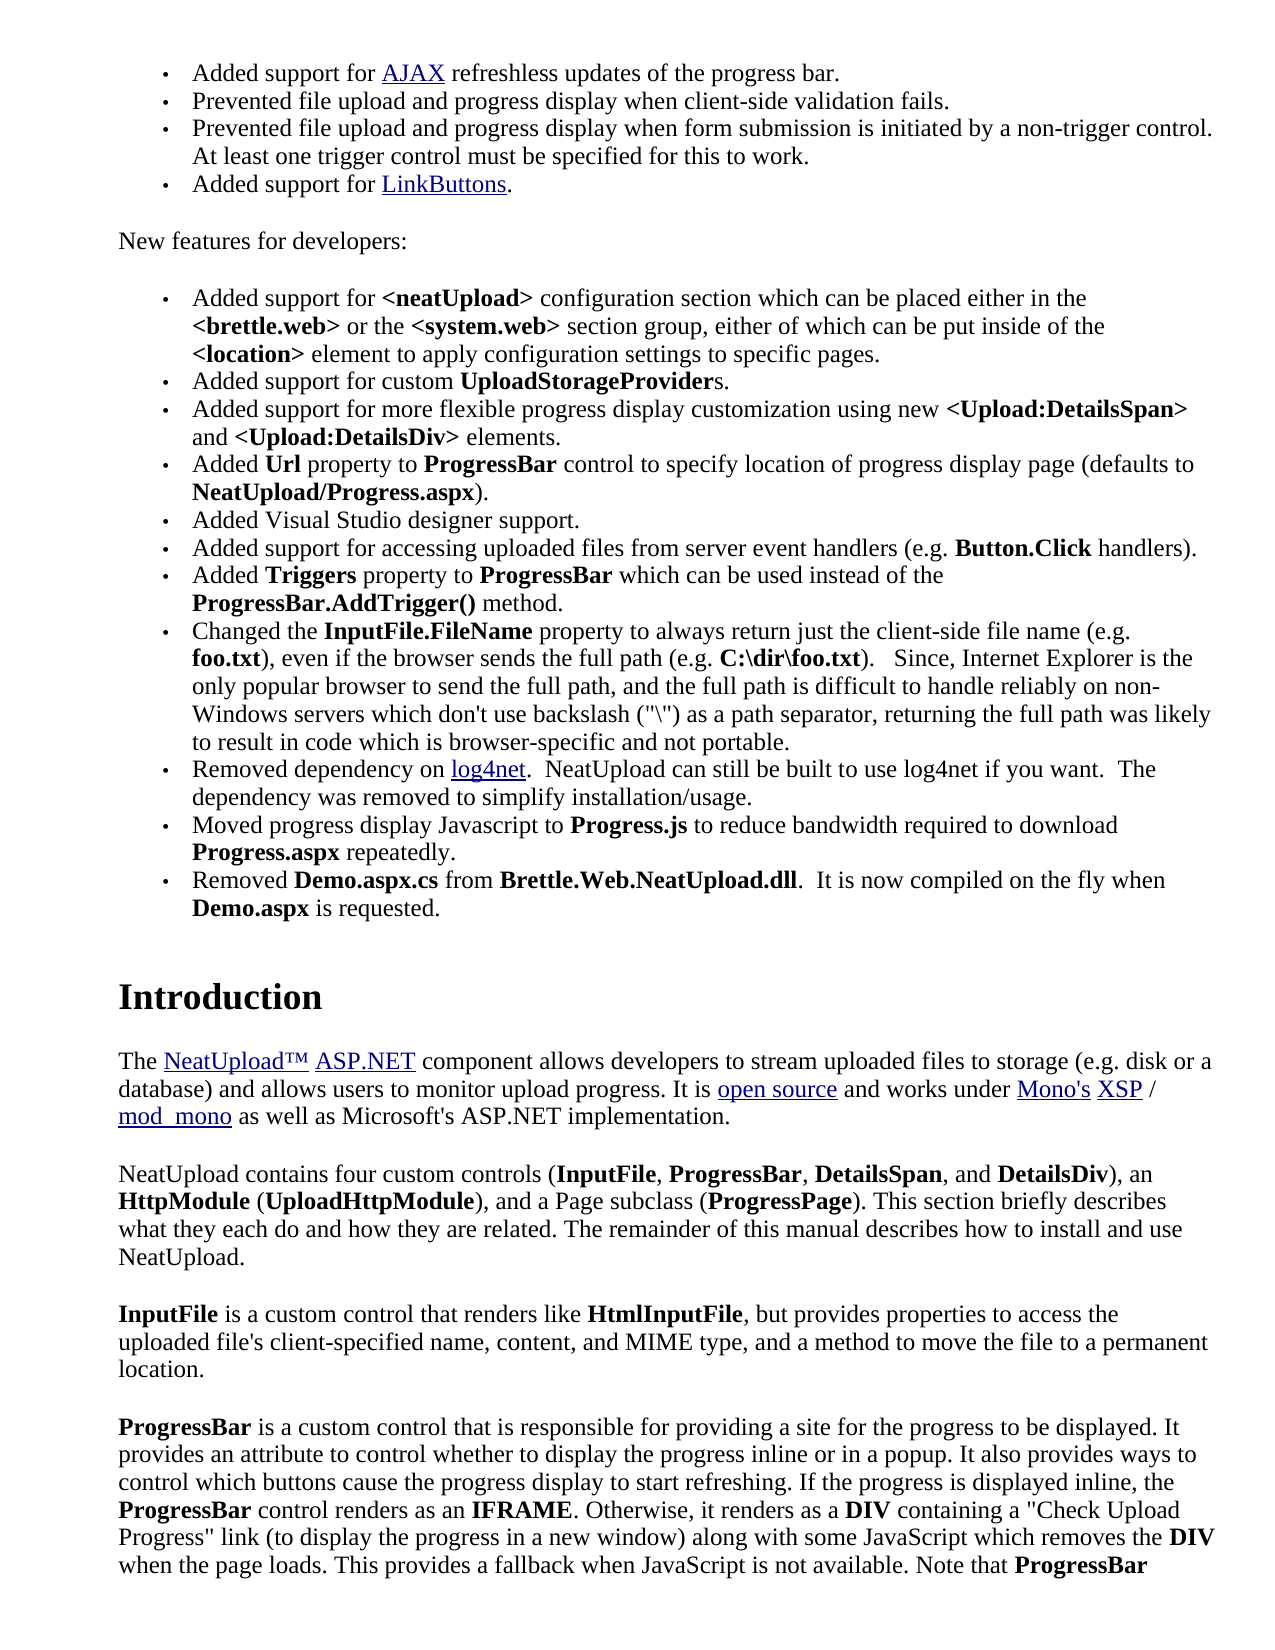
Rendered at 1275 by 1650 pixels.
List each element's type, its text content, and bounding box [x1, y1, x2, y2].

list Prevented file upload and progress display when form submission is initiated by a non-trigger control. At least one trigger control must be specified for this to work. [162, 114, 1216, 170]
list Prevented file upload and progress display when client-side validation fails. [162, 87, 1216, 114]
list Added Triggers property to ProgressBar which can be used instead of the ProgressBar.AddTrigger() method. [162, 561, 1216, 617]
list Added support for AJAX refreshless updates of the progress bar. [162, 59, 1216, 87]
list Moved progress display Javascript to Progress.js to reduce bandwidth required to download Progress.aspx repeatedly. [162, 811, 1216, 866]
list Removed Demo.aspx.cs from Brettle.Web.NeatUpload.dll. It is now compiled on the fly when Demo.aspx is requested. [162, 866, 1216, 922]
text New features for developers: [118, 227, 1216, 255]
list Added support for <neatUpload> configuration section which can be placed either in the <brettle.web> or the <system.web> section group, either of which can be put inside of the <location> element to apply configuration settings to specific pages. [162, 284, 1216, 367]
text The NeatUpload™ ASP.NET component allows developers to stream uploaded files to storage (e.g. disk or a database) and allows users to monitor upload progress. It is open source and works under Mono's XSP / mod_mono as well as Microsoft's ASP.NET implementation. [118, 1047, 1216, 1130]
text InputFile is a custom control that renders like HtmlInputFile, but provides properties to access the uploaded file's client-specified name, content, and MIME type, and a method to move the file to a permanent location. [118, 1300, 1216, 1383]
list Added support for more flexible progress display customization using new <Upload:DetailsSpan> and <Upload:DetailsDiv> elements. [162, 395, 1216, 451]
text ProgressBar is a custom control that is responsible for providing a site for the progress to be displayed. It provides an attribute to control whether to display the progress inline or in a popup. It also provides ways to control which buttons cause the progress display to start refreshing. If the progress is displayed inline, the ProgressBar control renders as an IFRAME. Otherwise, it renders as a DIV containing a "Check Upload Progress" link (to display the progress in a new window) along with some JavaScript which removes the DIV when the page loads. This provides a fallback when JavaScript is not available. Note that ProgressBar [118, 1413, 1216, 1579]
list Added support for accessing uploaded files from server event handlers (e.g. Button.Click handlers). [162, 534, 1216, 561]
list Added Visual Studio designer support. [162, 506, 1216, 534]
list Added support for custom UploadStorageProviders. [162, 367, 1216, 395]
list Added Url property to ProgressBar control to specify location of progress display page (defaults to NeatUpload/Progress.aspx). [162, 451, 1216, 506]
list Added support for LinkButtons. [162, 170, 1216, 198]
subtitle Introduction [118, 976, 1216, 1018]
list Changed the InputFile.FileName property to always return just the client-side file name (e.g. foo.txt), even if the browser sends the full path (e.g. C:\dir\foo.txt). Since, Internet Explorer is the only popular browser to send the full path, and the full path is difficult to handle reliably on non-Windows servers which don't use backslash ("\") as a path separator, returning the full path was likely to result in code which is browser-specific and not portable. [162, 617, 1216, 755]
text NeatUpload contains four custom controls (InputFile, ProgressBar, DetailsSpan, and DetailsDiv), an HttpModule (UploadHttpModule), and a Page subclass (ProgressPage). This section briefly describes what they each do and how they are related. The remainder of this manual describes how to install and use NeatUpload. [118, 1160, 1216, 1271]
list Removed dependency on log4net. NeatUpload can still be built to use log4net if you want. The dependency was removed to simplify installation/usage. [162, 755, 1216, 811]
